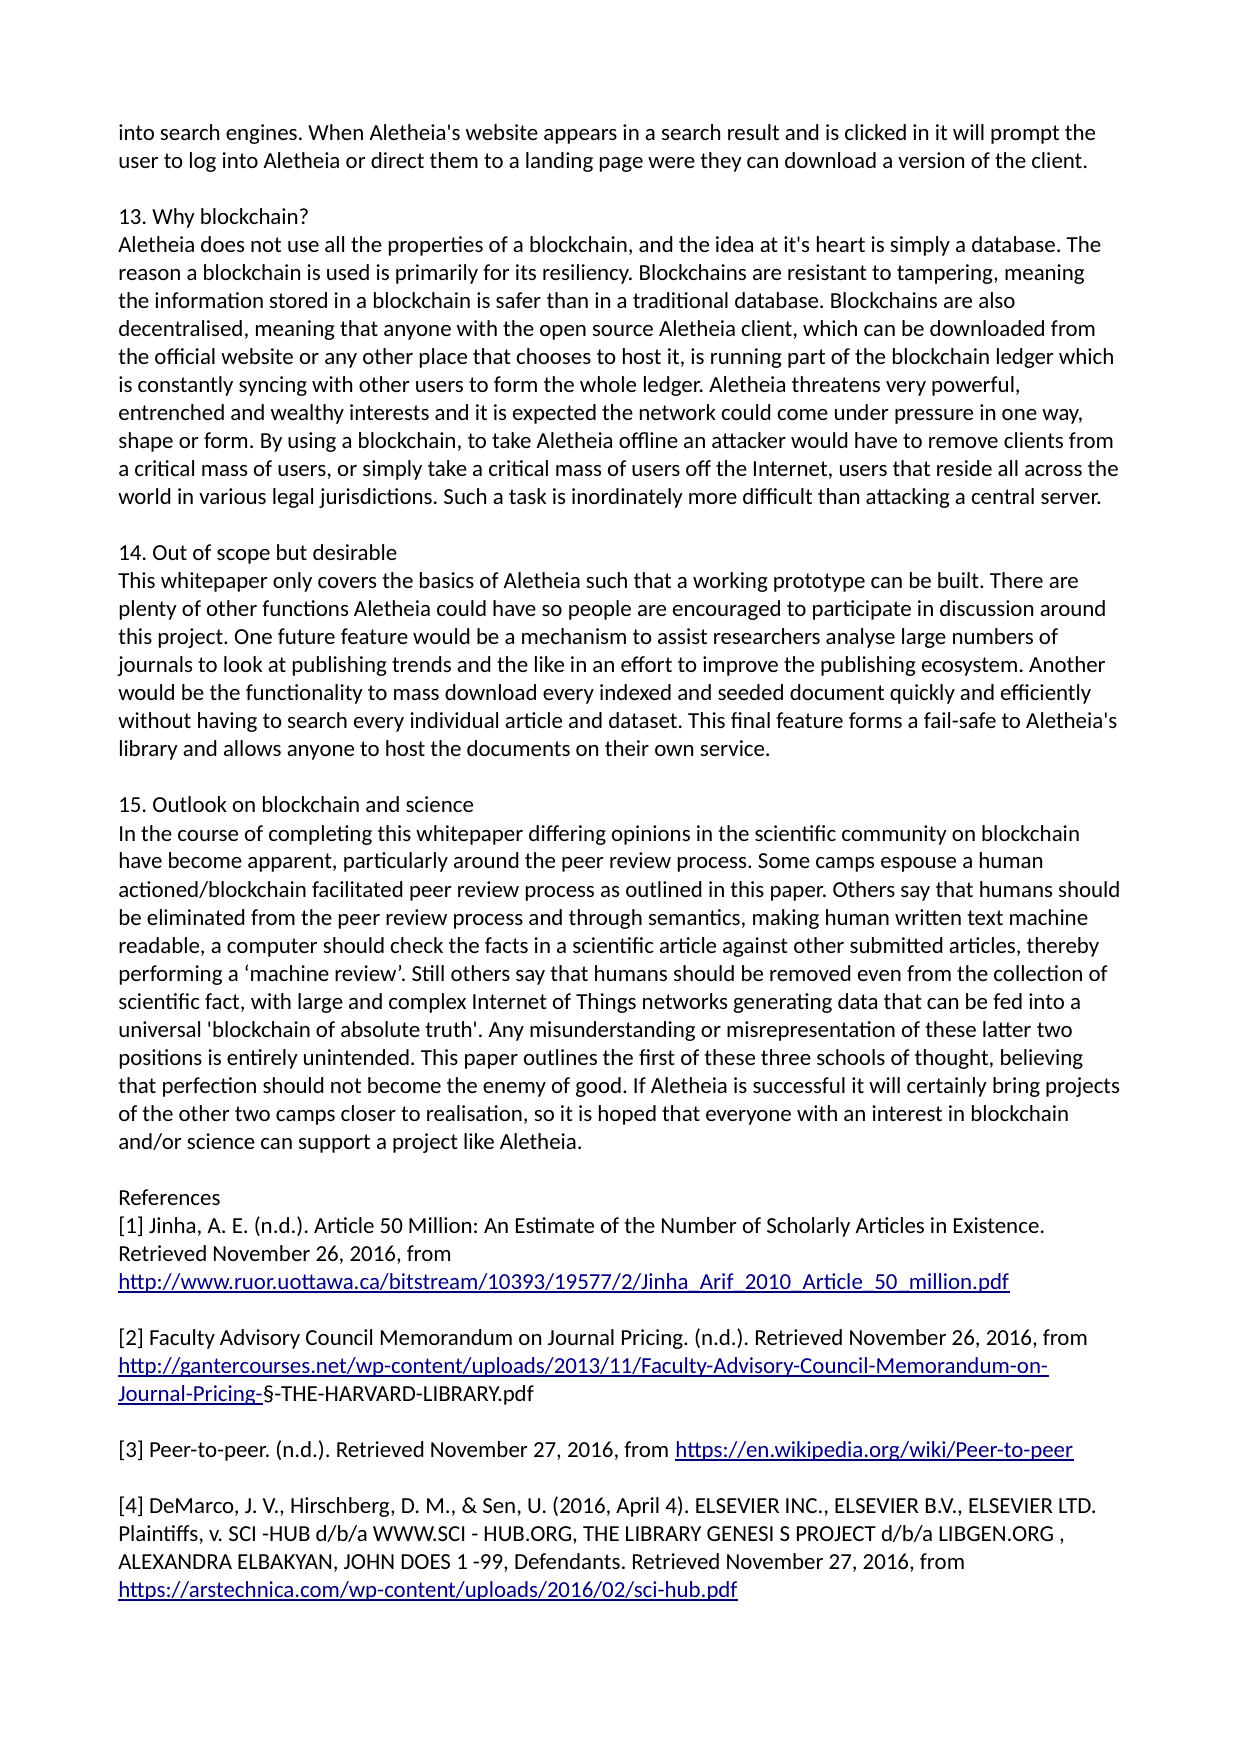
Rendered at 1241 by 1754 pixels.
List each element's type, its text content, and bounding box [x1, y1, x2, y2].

text 15. Outlook on blockchain and science [118, 791, 1122, 819]
text In the course of completing this whitepaper differing opinions in the scientific community on blockchain have become apparent, particularly around the peer review process. Some camps espouse a human actioned/blockchain facilitated peer review process as outlined in this paper. Others say that humans should be eliminated from the peer review process and through semantics, making human written text machine readable, a computer should check the facts in a scientific article against other submitted articles, thereby performing a ‘machine review’. Still others say that humans should be removed even from the collection of scientific fact, with large and complex Internet of Things networks generating data that can be fed into a universal 'blockchain of absolute truth'. Any misunderstanding or misrepresentation of these latter two positions is entirely unintended. This paper outlines the first of these three schools of thought, believing that perfection should not become the enemy of good. If Aletheia is successful it will certainly bring projects of the other two camps closer to realisation, so it is hoped that everyone with an interest in blockchain and/or science can support a project like Aletheia. [118, 819, 1122, 1155]
text References [118, 1183, 1122, 1211]
text into search engines. When Aletheia's website appears in a search result and is clicked in it will prompt the user to log into Aletheia or direct them to a landing page were they can download a version of the client. [118, 118, 1122, 174]
text [3] Peer-to-peer. (n.d.). Retrieved November 27, 2016, from https://en.wikipedia.org/wiki/Peer-to-peer [118, 1435, 1122, 1463]
text [2] Faculty Advisory Council Memorandum on Journal Pricing. (n.d.). Retrieved November 26, 2016, from http://gantercourses.net/wp-content/uploads/2013/11/Faculty-Advisory-Council-Memorandum-on-Journal-Pricing-§-THE-HARVARD-LIBRARY.pdf [118, 1323, 1122, 1407]
text Aletheia does not use all the properties of a blockchain, and the idea at it's heart is simply a database. The reason a blockchain is used is primarily for its resiliency. Blockchains are resistant to tampering, meaning the information stored in a blockchain is safer than in a traditional database. Blockchains are also decentralised, meaning that anyone with the open source Aletheia client, which can be downloaded from the official website or any other place that chooses to host it, is running part of the blockchain ledger which is constantly syncing with other users to form the whole ledger. Aletheia threatens very powerful, entrenched and wealthy interests and it is expected the network could come under pressure in one way, shape or form. By using a blockchain, to take Aletheia offline an attacker would have to remove clients from a critical mass of users, or simply take a critical mass of users off the Internet, users that reside all across the world in various legal jurisdictions. Such a task is inordinately more difficult than attacking a central server. [118, 230, 1122, 510]
text [1] Jinha, A. E. (n.d.). Article 50 Million: An Estimate of the Number of Scholarly Articles in Existence. Retrieved November 26, 2016, from http://www.ruor.uottawa.ca/bitstream/10393/19577/2/Jinha_Arif_2010_Article_50_million.pdf [118, 1211, 1122, 1295]
text 13. Why blockchain? [118, 202, 1122, 230]
text [4] DeMarco, J. V., Hirschberg, D. M., & Sen, U. (2016, April 4). ELSEVIER INC., ELSEVIER B.V., ELSEVIER LTD. Plaintiffs, v. SCI -HUB d/b/a WWW.SCI - HUB.ORG, THE LIBRARY GENESI S PROJECT d/b/a LIBGEN.ORG , ALEXANDRA ELBAKYAN, JOHN DOES 1 -99, Defendants. Retrieved November 27, 2016, from https://arstechnica.com/wp-content/uploads/2016/02/sci-hub.pdf [118, 1491, 1122, 1603]
text This whitepaper only covers the basics of Aletheia such that a working prototype can be built. There are plenty of other functions Aletheia could have so people are encouraged to participate in discussion around this project. One future feature would be a mechanism to assist researchers analyse large numbers of journals to look at publishing trends and the like in an effort to improve the publishing ecosystem. Another would be the functionality to mass download every indexed and seeded document quickly and efficiently without having to search every individual article and dataset. This final feature forms a fail-safe to Aletheia's library and allows anyone to host the documents on their own service. [118, 566, 1122, 763]
text 14. Out of scope but desirable [118, 538, 1122, 566]
